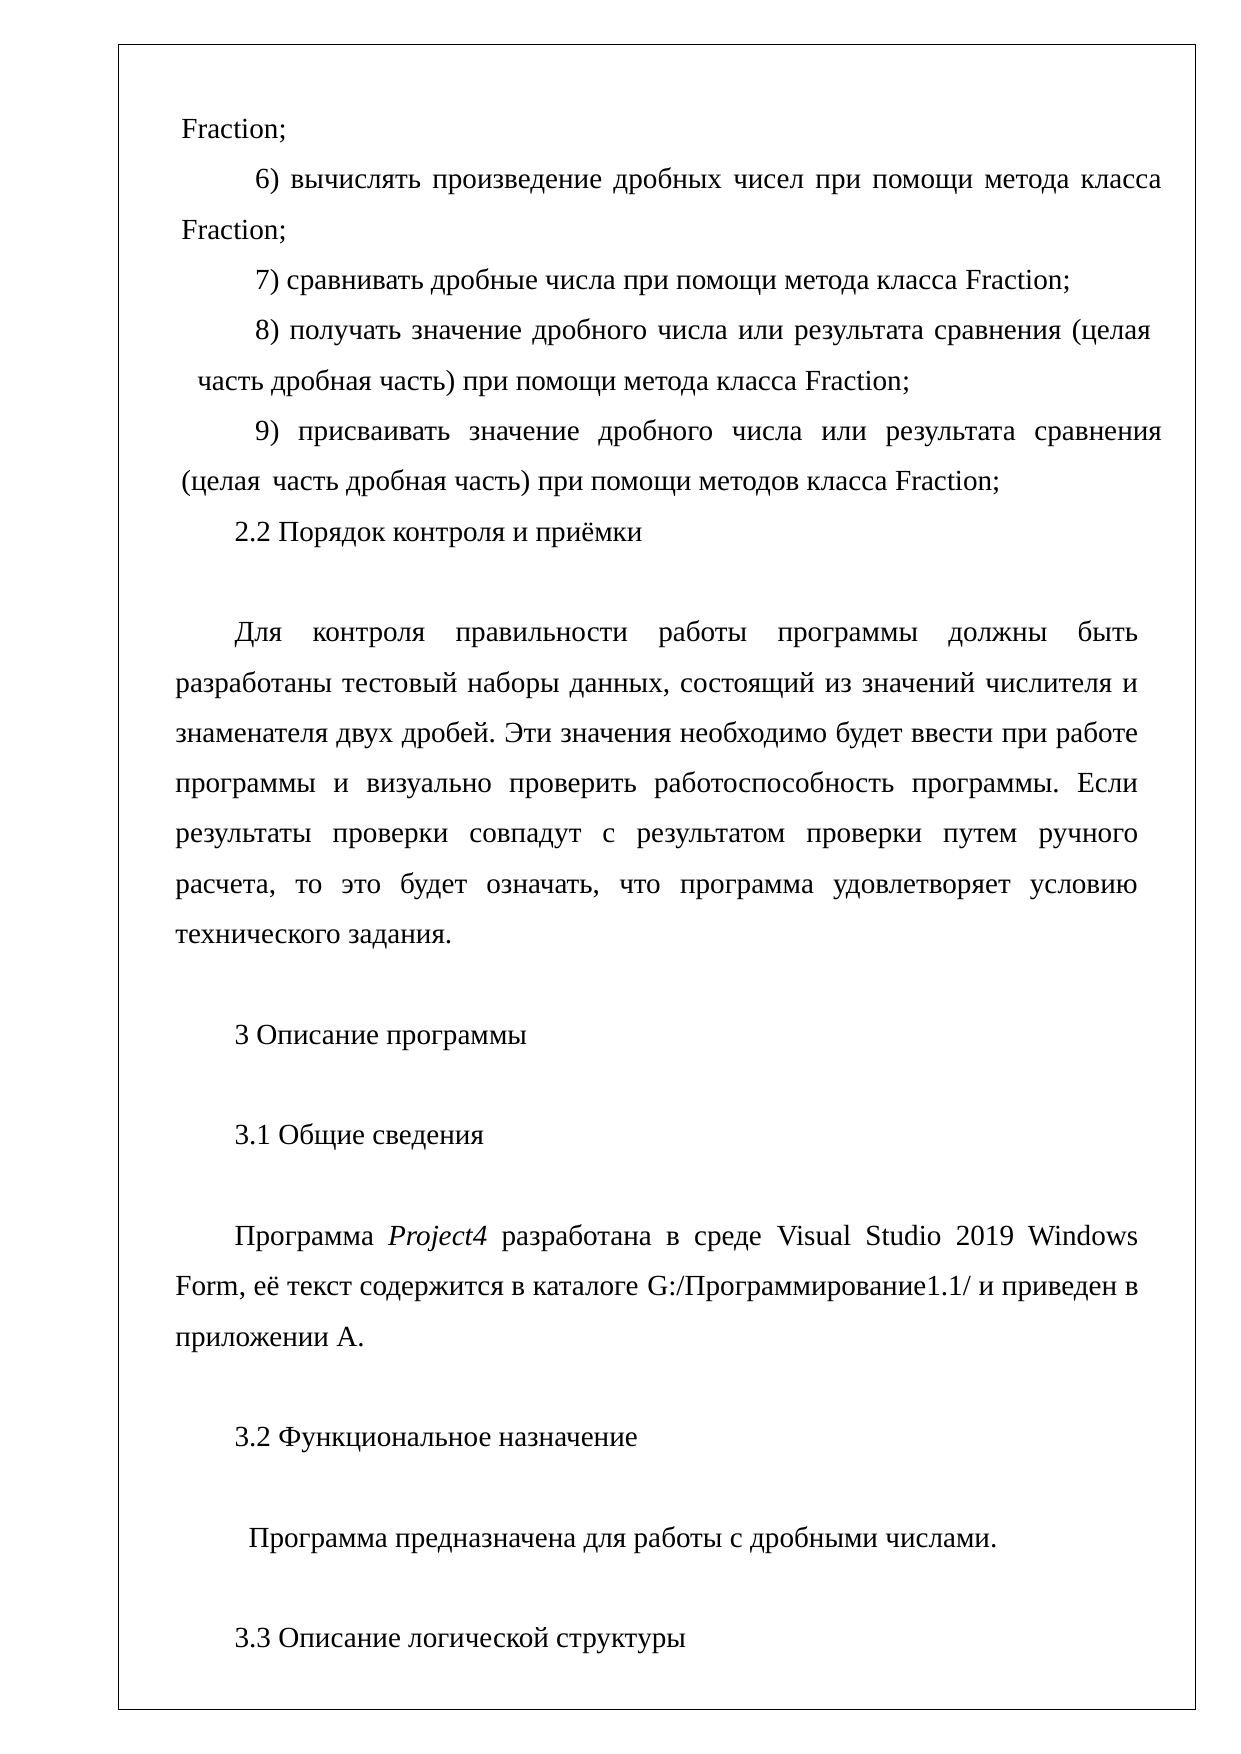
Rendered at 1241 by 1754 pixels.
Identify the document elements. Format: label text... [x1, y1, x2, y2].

text 3.1 Общие сведения [175, 1117, 1139, 1151]
text 3 Описание программы [175, 1017, 1139, 1050]
text 7) сравнивать дробные числа при помощи метода класса Fraction; [181, 262, 1162, 296]
text Программа предназначена для работы с дробными числами. [176, 1520, 1141, 1553]
text 3.3 Описание логической структуры [175, 1621, 1139, 1654]
text Для контроля правильности работы программы должны быть разработаны тестовый наборы данных, состоящий из значений числителя и знаменателя двух дробей. Эти значения необходимо будет ввести при работе программы и визуально проверить работоспособность программы. Если результаты проверки совпадут с результатом проверки путем ручного расчета, то это будет означать, что программа удовлетворяет условию технического задания. [175, 614, 1139, 950]
text 9) присваивать значение дробного числа или результата сравнения (целая часть дробная часть) при помощи методов класса Fraction; [181, 413, 1162, 497]
text 8) получать значение дробного числа или результата сравнения (целая часть дробная часть) при помощи метода класса Fraction; [181, 312, 1162, 396]
text 2.2 Порядок контроля и приёмки [175, 514, 1139, 547]
text 3.2 Функциональное назначение [175, 1419, 1139, 1453]
text Программа Project4 разработана в среде Visual Studio 2019 Windows Form, её текст содержится в каталоге G:/Программирование1.1/ и приведен в приложении А. [175, 1218, 1139, 1352]
text 6) вычислять произведение дробных чисел при помощи метода класса Fraction; [181, 162, 1162, 245]
text Fraction; [181, 111, 1162, 145]
